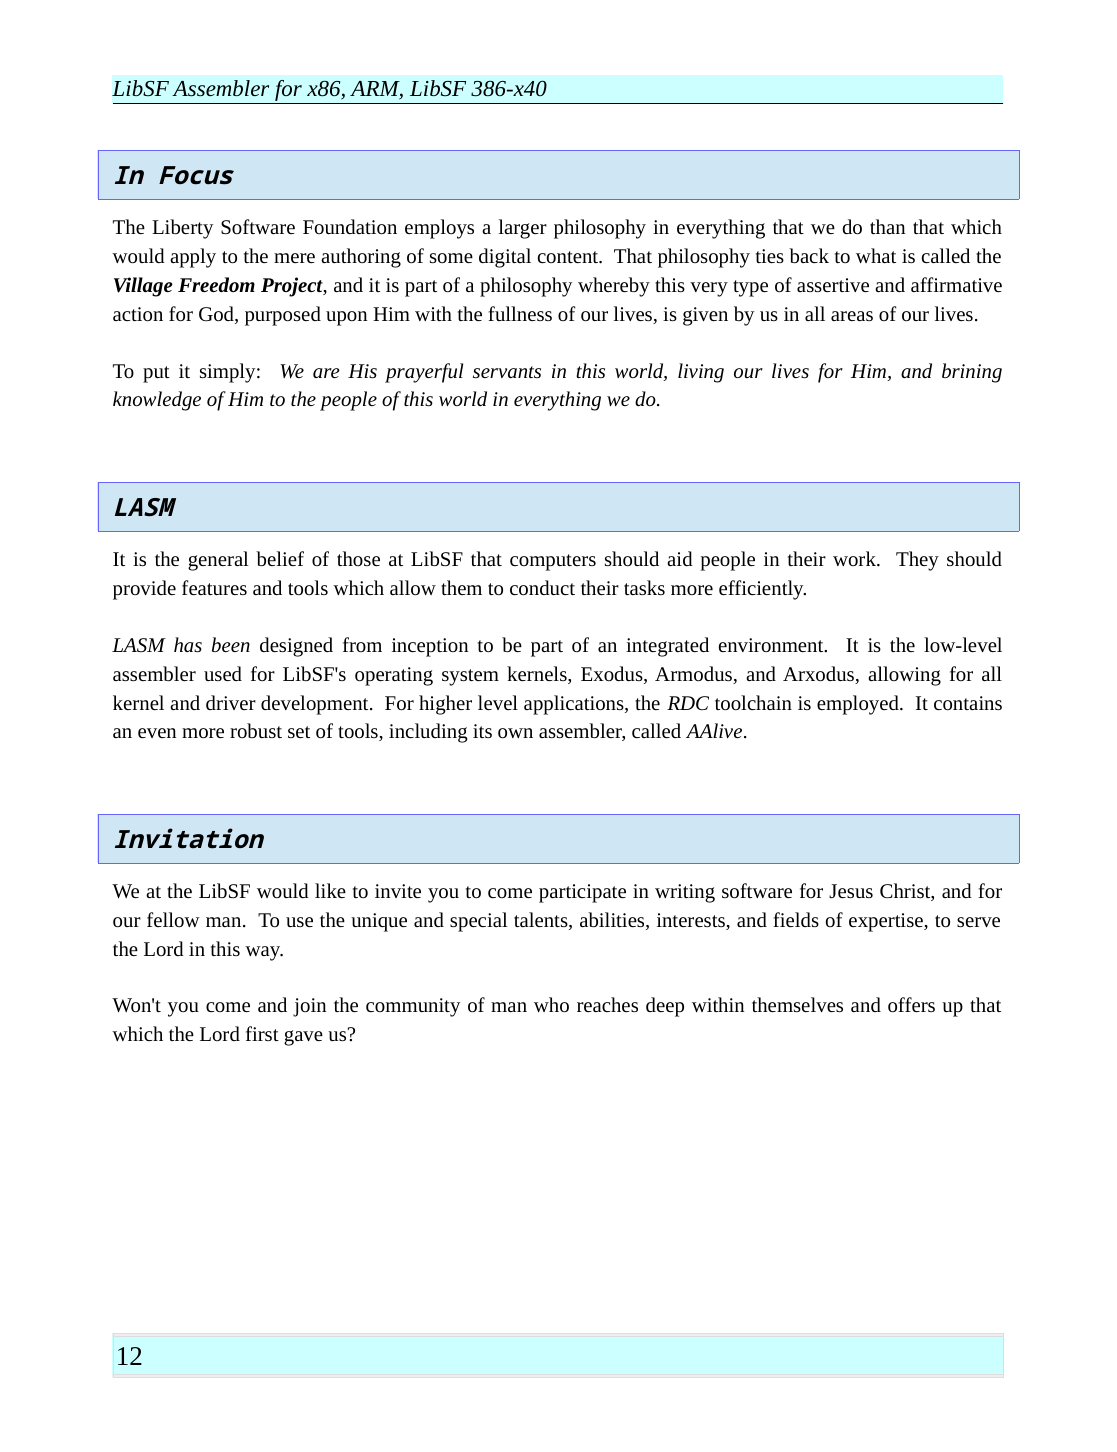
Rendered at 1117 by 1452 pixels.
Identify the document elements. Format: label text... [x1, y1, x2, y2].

text The Liberty Software Foundation employs a larger philosophy in everything that we do than that which would apply to the mere authoring of some digital content. That philosophy ties back to what is called the Village Freedom Project, and it is part of a philosophy whereby this very type of assertive and affirmative action for God, purposed upon Him with the fullness of our lives, is given by us in all areas of our lives. [112, 215, 1003, 326]
text To put it simply: We are His prayerful servants in this world, living our lives for Him, and brining knowledge of Him to the people of this world in everything we do. [112, 358, 1003, 411]
text Won't you come and join the community of man who reaches deep within themselves and offers up that which the Lord first gave us? [112, 993, 1003, 1046]
subtitle Invitation [99, 815, 1019, 863]
subtitle LASM [99, 483, 1019, 531]
text LASM has been designed from inception to be part of an integrated environment. It is the low-level assembler used for LibSF's operating system kernels, Exodus, Armodus, and Arxodus, allowing for all kernel and driver development. For higher level applications, the RDC toolchain is employed. It contains an even more robust set of tools, including its own assembler, called AAlive. [112, 633, 1003, 743]
text It is the general belief of those at LibSF that computers should aid people in their work. They should provide features and tools which allow them to conduct their tasks more efficiently. [112, 547, 1003, 600]
text We at the LibSF would like to invite you to come participate in writing software for Jesus Christ, and for our fellow man. To use the unique and special talents, abilities, interests, and fields of expertise, to serve the Lord in this way. [112, 879, 1003, 961]
subtitle In Focus [99, 151, 1019, 199]
